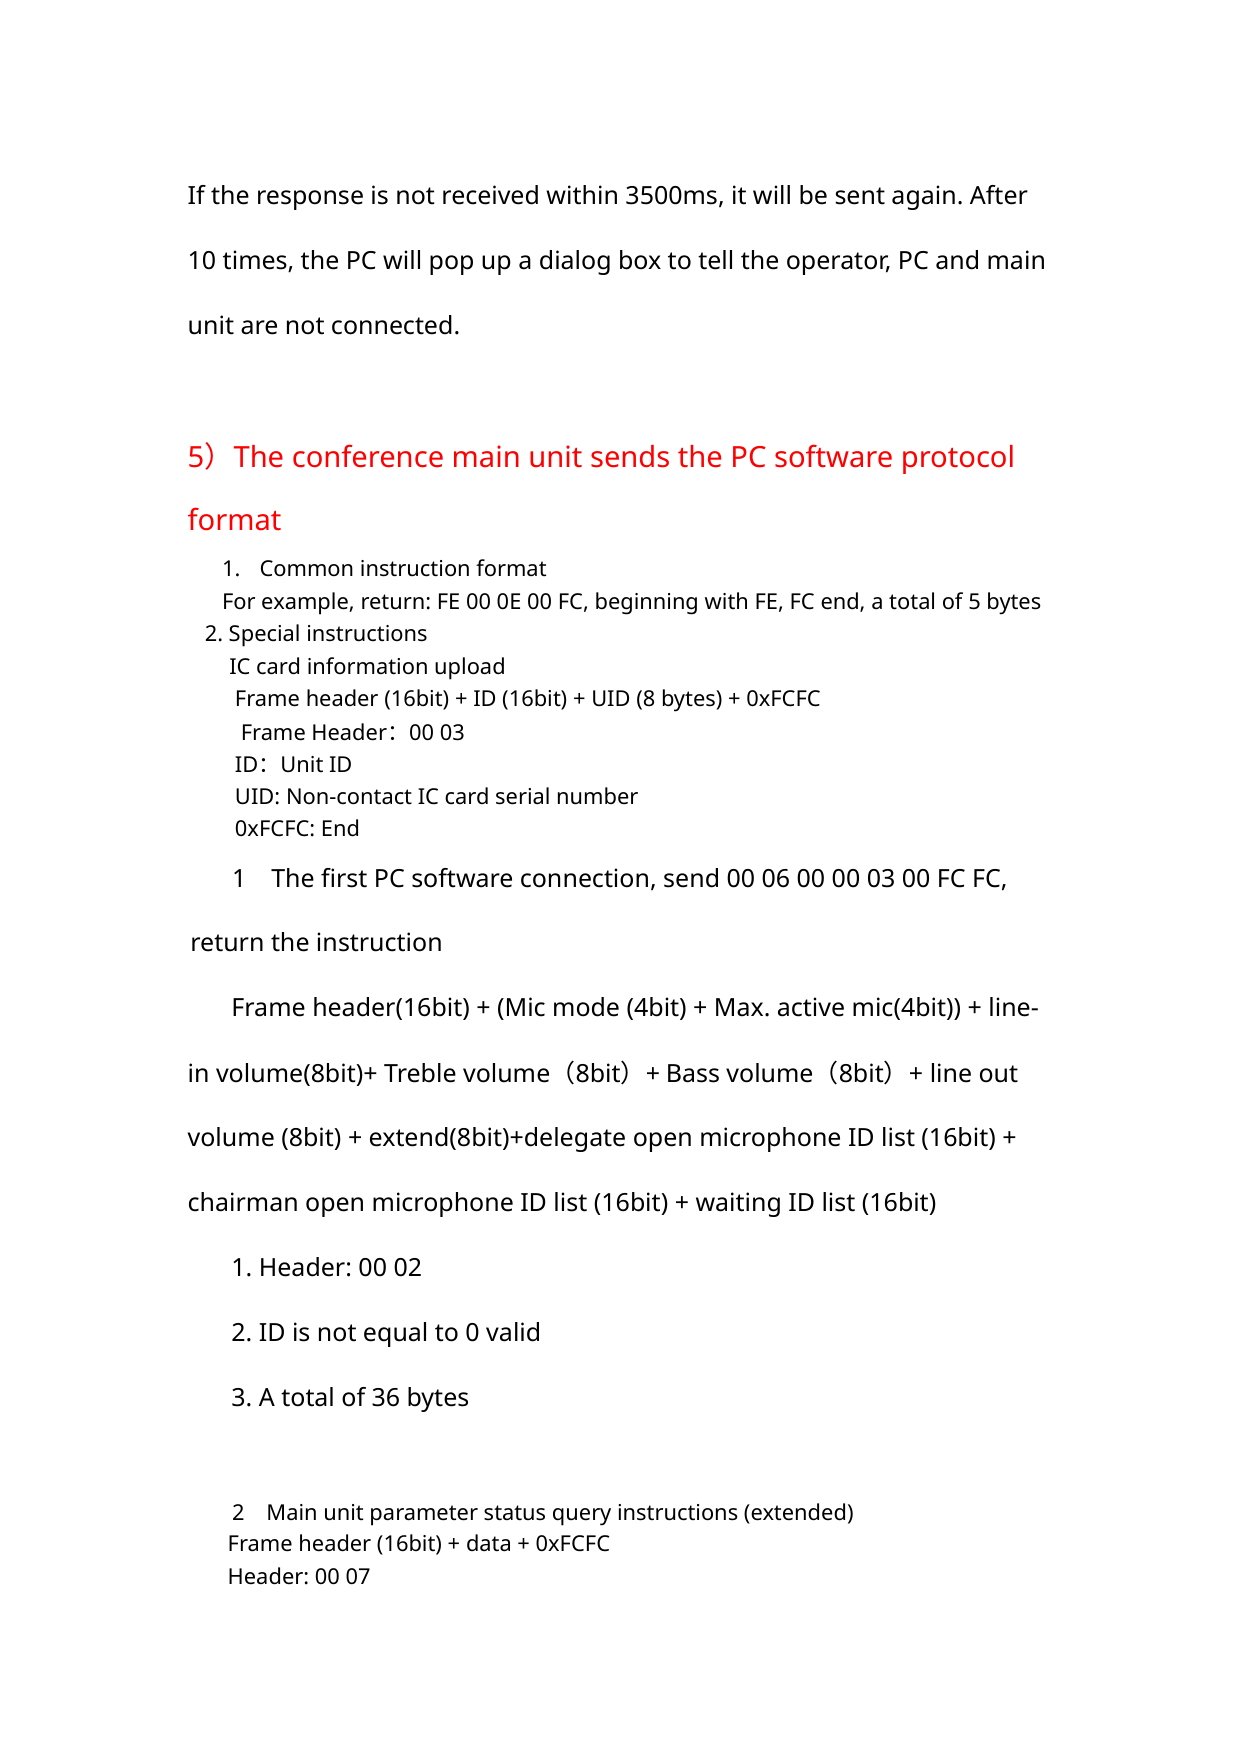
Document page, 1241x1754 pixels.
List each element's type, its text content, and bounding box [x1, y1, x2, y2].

text Frame header (16bit) + ID (16bit) + UID (8 bytes) + 0xFCFC [229, 682, 1053, 714]
text 2. ID is not equal to 0 valid [187, 1299, 1053, 1364]
text 0xFCFC: End [229, 812, 1053, 844]
list Main unit parameter status query instructions (extended) [190, 1494, 1053, 1527]
text UID: Non-contact IC card serial number [229, 779, 1053, 812]
text For example, return: FE 00 0E 00 FC, beginning with FE, FC end, a total of 5 bytes [222, 584, 1053, 617]
text If the response is not received within 3500ms, it will be sent again. After 10 times, the PC will pop up a dialog box to tell the operator, PC and main unit are not connected. [187, 162, 1053, 357]
text Header: 00 07 [187, 1559, 1053, 1592]
text IC card information upload [229, 649, 1053, 682]
text Frame Header：00 03 [229, 714, 1053, 747]
text Frame header(16bit) + (Mic mode (4bit) + Max. active mic(4bit)) + line-in volume(8bit)+ Treble volume（8bit）+ Bass volume（8bit）+ line out volume (8bit) + extend(8bit)+delegate open microphone ID list (16bit) + chairman open microphone ID list (16bit) + waiting ID list (16bit) [187, 974, 1053, 1234]
text 1. Header: 00 02 [187, 1234, 1053, 1299]
text 2. Special instructions [187, 617, 1053, 649]
text 3. A total of 36 bytes [187, 1364, 1053, 1429]
list The conference main unit sends the PC software protocol format [187, 422, 1053, 552]
list The first PC software connection, send 00 06 00 00 03 00 FC FC, return the instruction [190, 844, 1053, 974]
text ID：Unit ID [229, 747, 1053, 779]
list Common instruction format [222, 552, 1053, 584]
text Frame header (16bit) + data + 0xFCFC [187, 1527, 1053, 1559]
